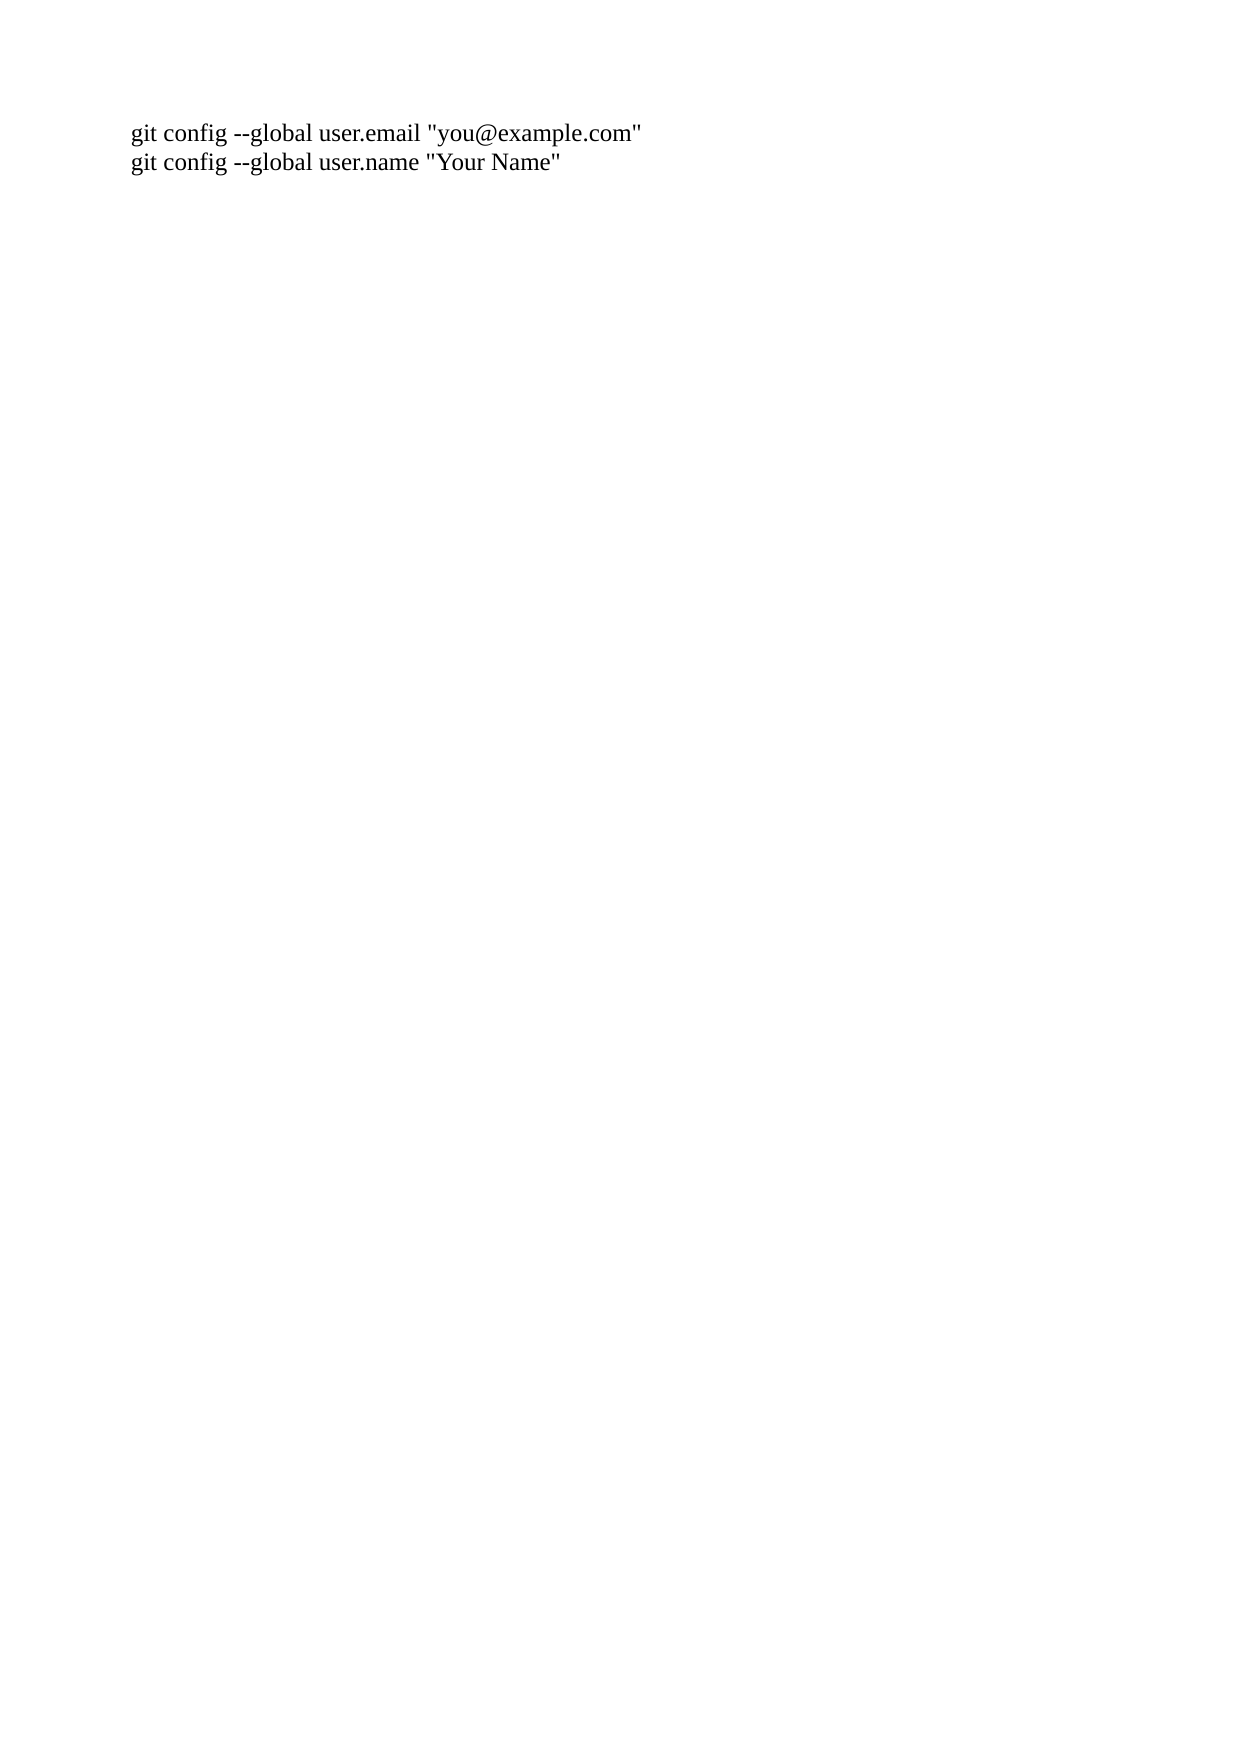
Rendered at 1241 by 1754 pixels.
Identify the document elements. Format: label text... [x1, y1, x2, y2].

text git config --global user.email "you@example.com" [118, 118, 1122, 147]
text git config --global user.name "Your Name" [118, 147, 1122, 176]
